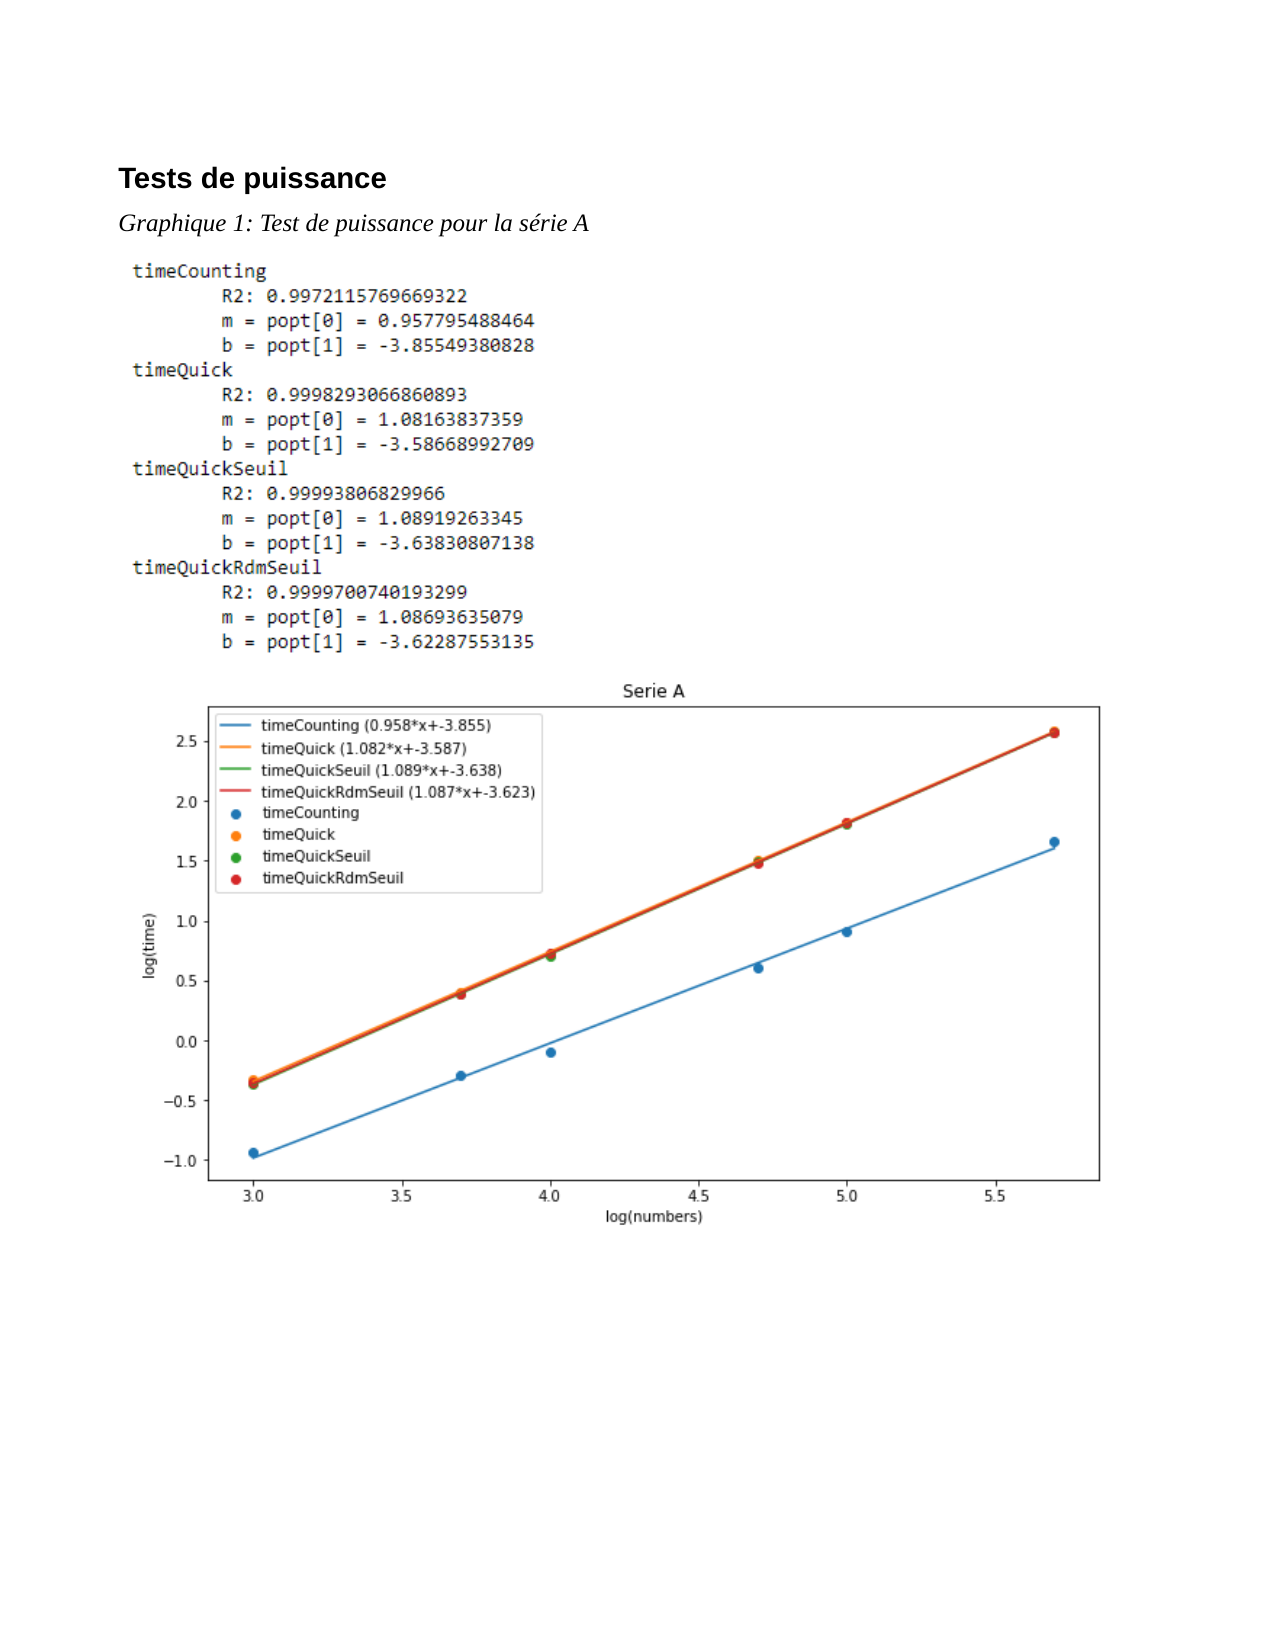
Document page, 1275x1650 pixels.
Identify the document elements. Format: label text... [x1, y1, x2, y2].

text Graphique 1: Test de puissance pour la série A [118, 208, 1157, 236]
picture [118, 256, 1157, 1241]
subtitle Tests de puissance [118, 161, 1157, 195]
